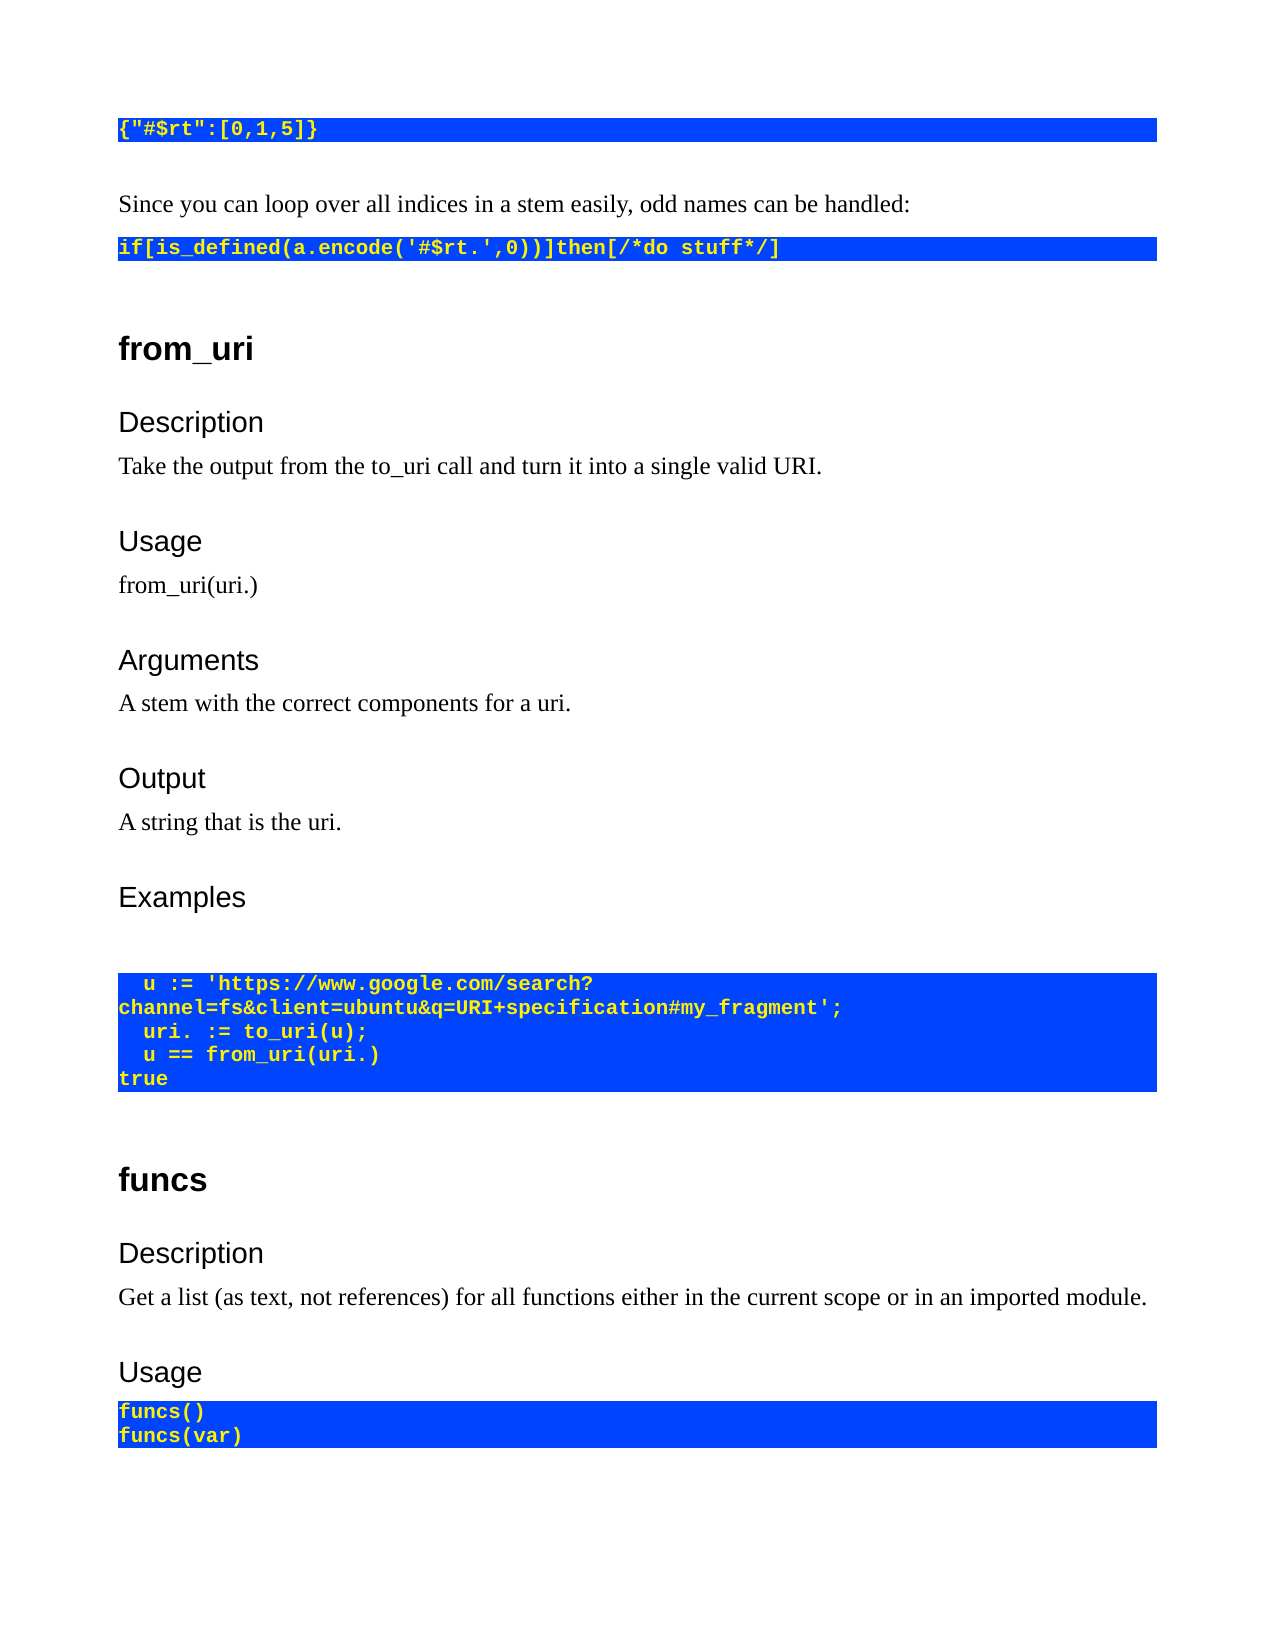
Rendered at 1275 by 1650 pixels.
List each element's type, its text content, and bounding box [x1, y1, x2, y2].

subtitle Description [118, 405, 1157, 439]
subtitle from_uri [118, 329, 1157, 368]
text Since you can loop over all indices in a stem easily, odd names can be handled: [118, 189, 1157, 218]
subtitle Examples [118, 880, 1157, 913]
subtitle Description [118, 1236, 1157, 1270]
text Take the output from the to_uri call and turn it into a single valid URI. [118, 451, 1157, 480]
text Get a list (as text, not references) for all functions either in the current scope or in an imported module. [118, 1282, 1157, 1311]
text funcs() [118, 1401, 1157, 1424]
text u := 'https://www.google.com/search?channel=fs&client=ubuntu&q=URI+specification#my_fragment'; [118, 973, 1157, 1021]
subtitle funcs [118, 1160, 1157, 1199]
text A string that is the uri. [118, 807, 1157, 836]
text {"#$rt":[0,1,5]} [118, 118, 1157, 142]
text uri. := to_uri(u); [118, 1021, 1157, 1044]
subtitle Usage [118, 524, 1157, 557]
subtitle Arguments [118, 642, 1157, 676]
subtitle Output [118, 761, 1157, 795]
text u == from_uri(uri.) [118, 1044, 1157, 1068]
text A stem with the correct components for a uri. [118, 688, 1157, 717]
text funcs(var) [118, 1424, 1157, 1448]
text true [118, 1068, 1157, 1092]
text if[is_defined(a.encode('#$rt.',0))]then[/*do stuff*/] [118, 237, 1157, 261]
text from_uri(uri.) [118, 570, 1157, 599]
subtitle Usage [118, 1355, 1157, 1388]
